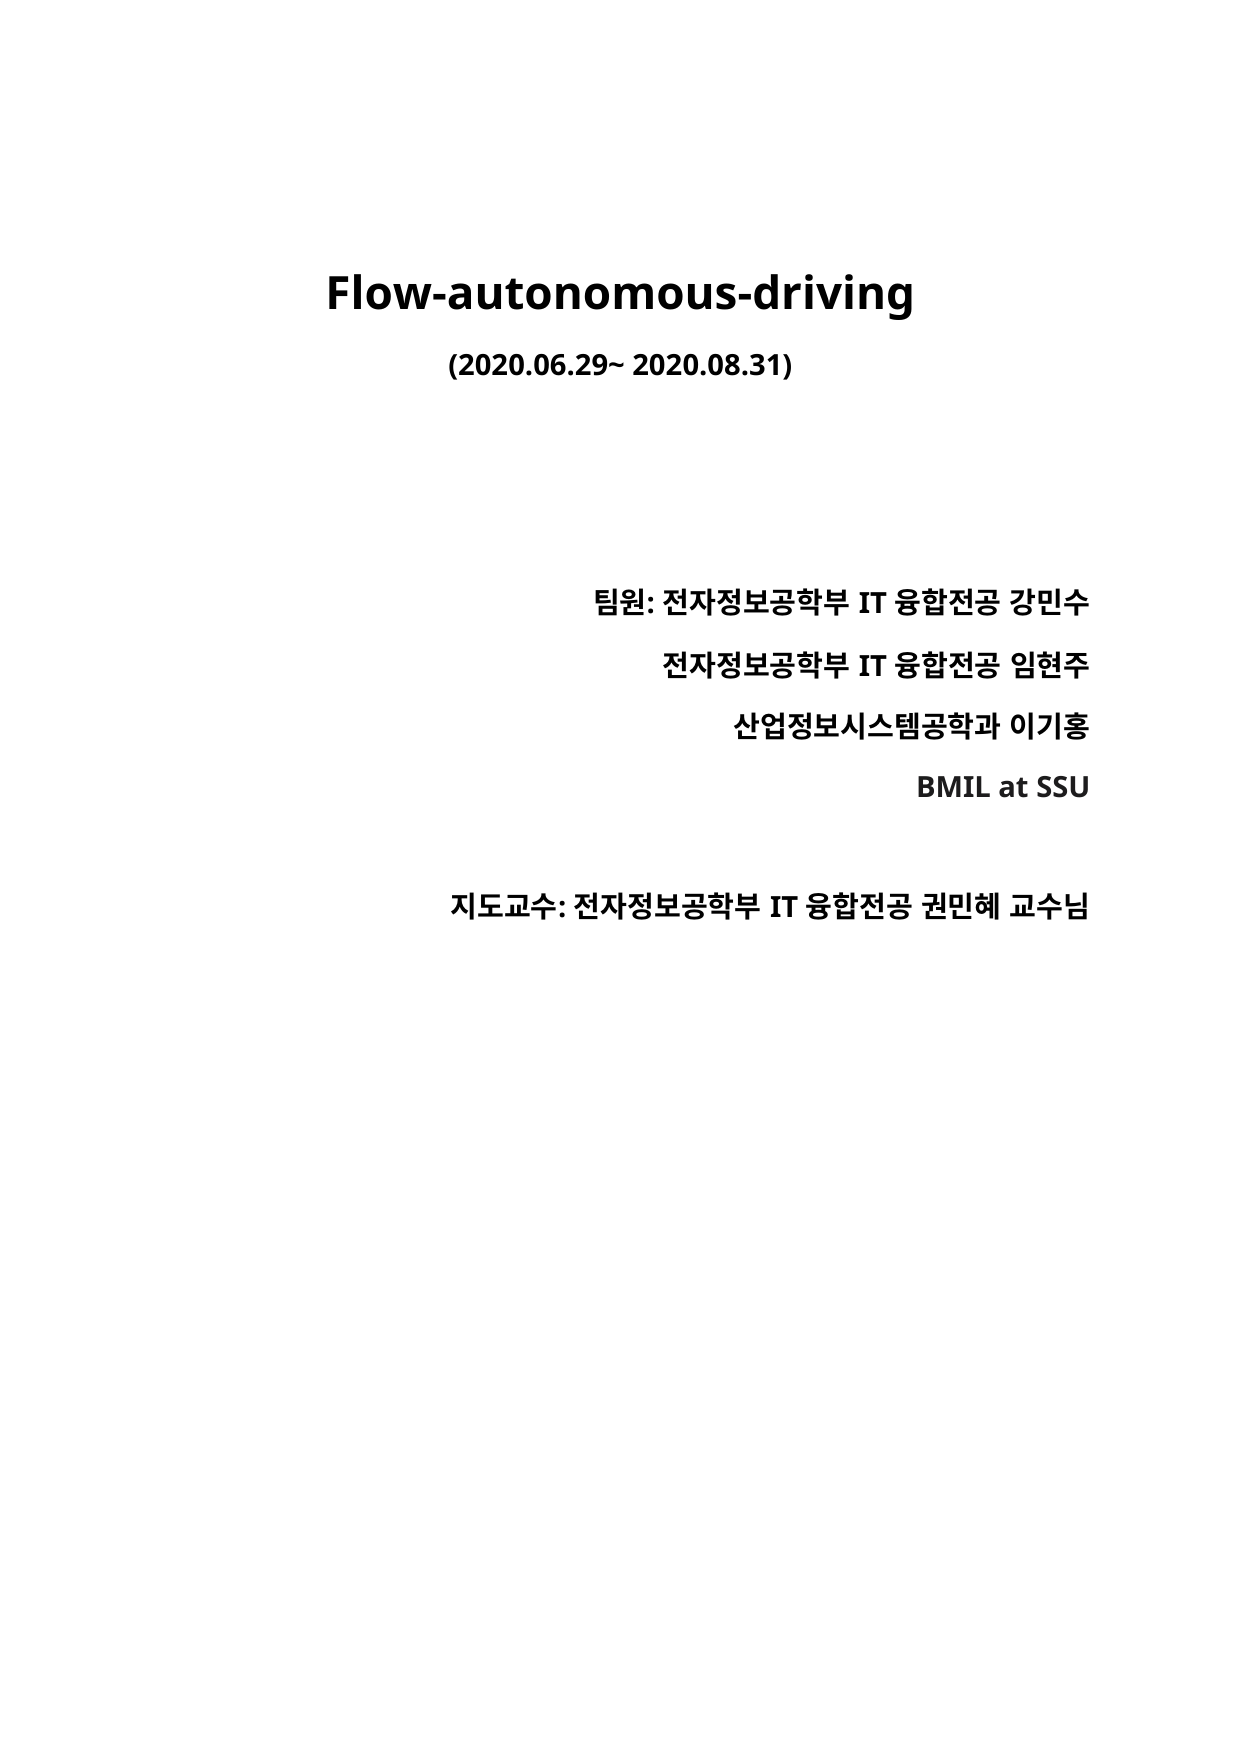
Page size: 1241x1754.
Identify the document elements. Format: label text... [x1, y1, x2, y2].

text (2020.06.29~ 2020.08.31) [150, 344, 1090, 383]
text 지도교수: 전자정보공학부 IT 융합전공 권민혜 교수님 [150, 884, 1090, 926]
text 산업정보시스템공학과 이기홍 [150, 704, 1090, 746]
text 팀원: 전자정보공학부 IT 융합전공 강민수 [150, 580, 1090, 622]
text 전자정보공학부 IT 융합전공 임현주 [150, 642, 1090, 684]
text BMIL at SSU [150, 766, 1090, 806]
text Flow-autonomous-driving [150, 261, 1090, 323]
